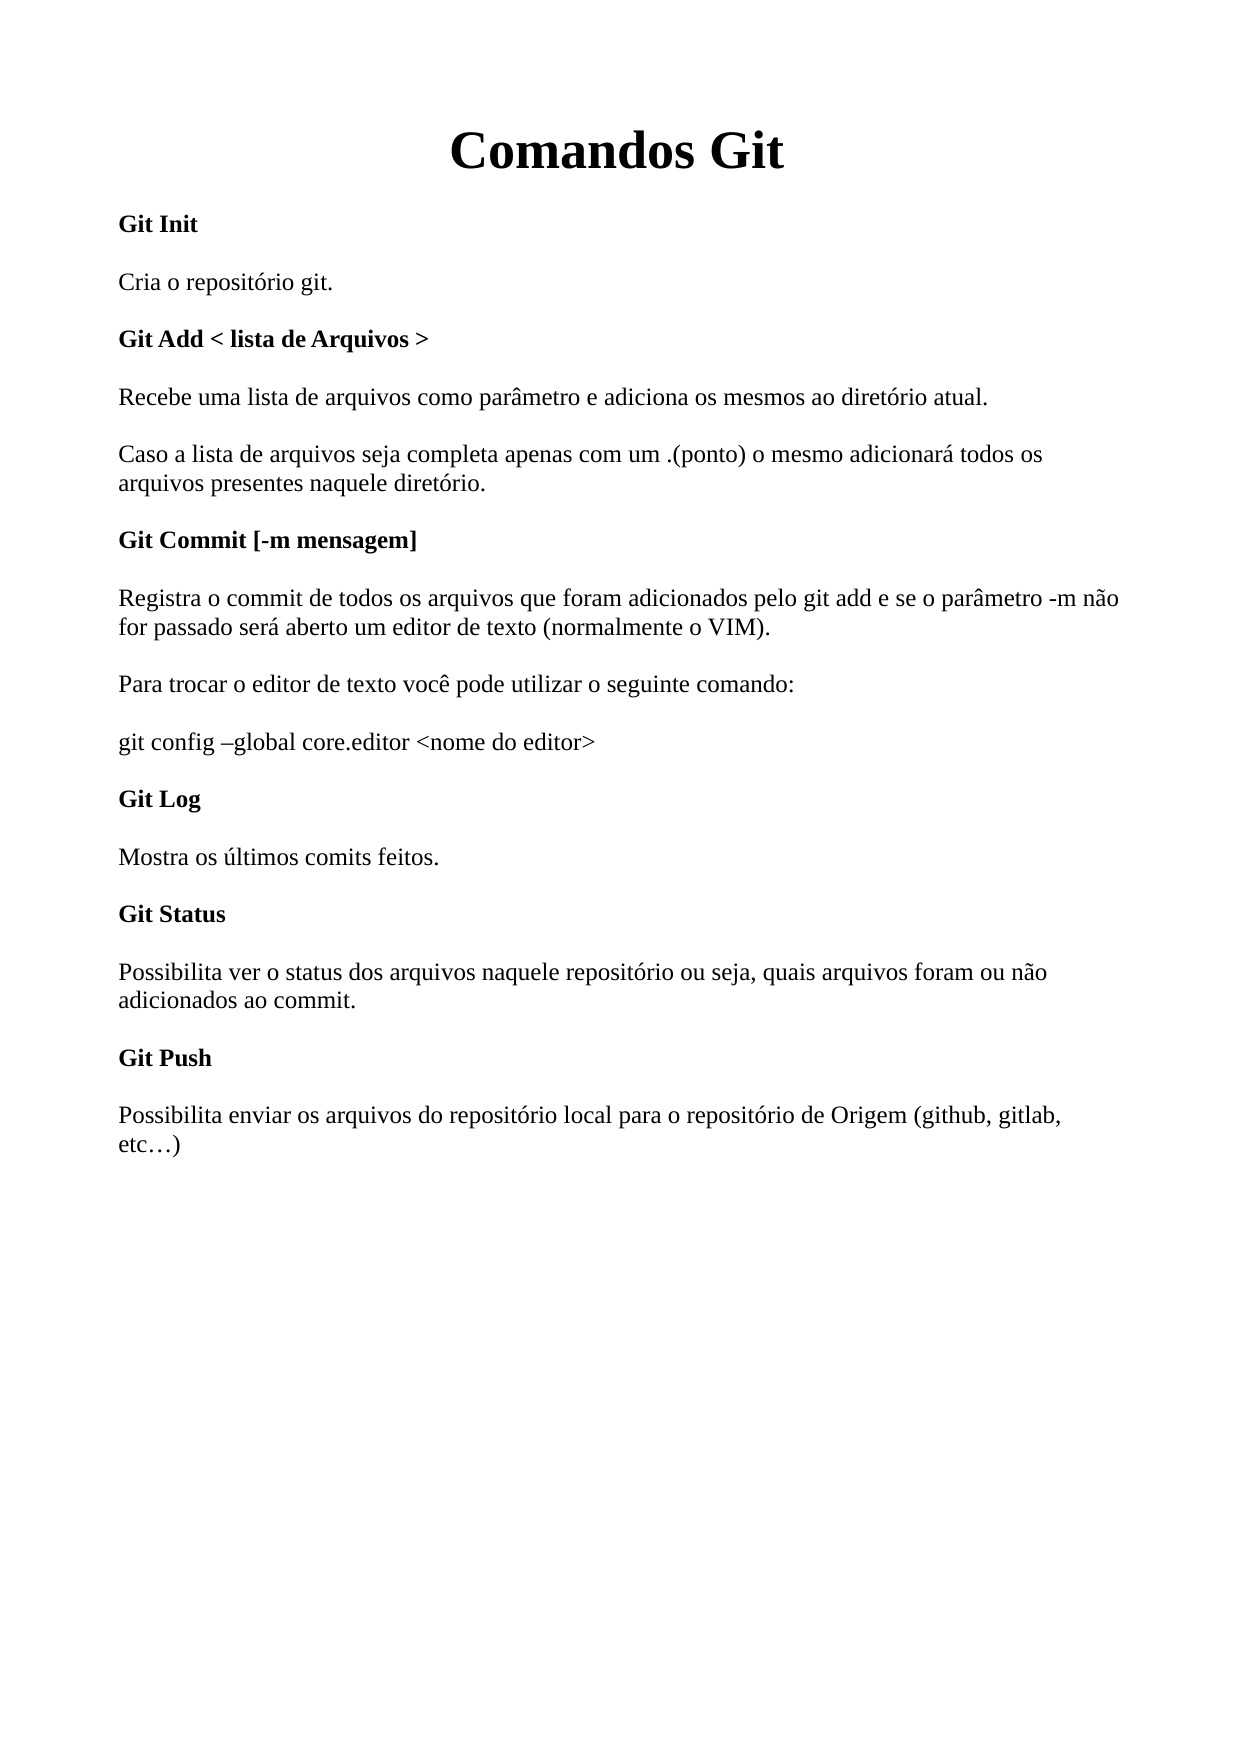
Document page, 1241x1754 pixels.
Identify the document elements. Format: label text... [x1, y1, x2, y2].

text Comandos Git [118, 118, 1122, 180]
text Git Add < lista de Arquivos > [118, 324, 1122, 353]
text Para trocar o editor de texto você pode utilizar o seguinte comando: [118, 669, 1122, 698]
text Mostra os últimos comits feitos. [118, 842, 1122, 870]
text Cria o repositório git. [118, 267, 1122, 295]
text Git Commit [-m mensagem] [118, 525, 1122, 554]
text Git Push [118, 1043, 1122, 1072]
text git config –global core.editor <nome do editor> [118, 727, 1122, 755]
text Possibilita enviar os arquivos do repositório local para o repositório de Origem (github, gitlab, etc…) [118, 1100, 1122, 1158]
text Recebe uma lista de arquivos como parâmetro e adiciona os mesmos ao diretório atual. [118, 382, 1122, 410]
text Possibilita ver o status dos arquivos naquele repositório ou seja, quais arquivos foram ou não adicionados ao commit. [118, 957, 1122, 1014]
text Git Status [118, 899, 1122, 928]
text Git Init [118, 209, 1122, 238]
text Registra o commit de todos os arquivos que foram adicionados pelo git add e se o parâmetro -m não for passado será aberto um editor de texto (normalmente o VIM). [118, 583, 1122, 640]
text Caso a lista de arquivos seja completa apenas com um .(ponto) o mesmo adicionará todos os arquivos presentes naquele diretório. [118, 439, 1122, 497]
text Git Log [118, 784, 1122, 813]
